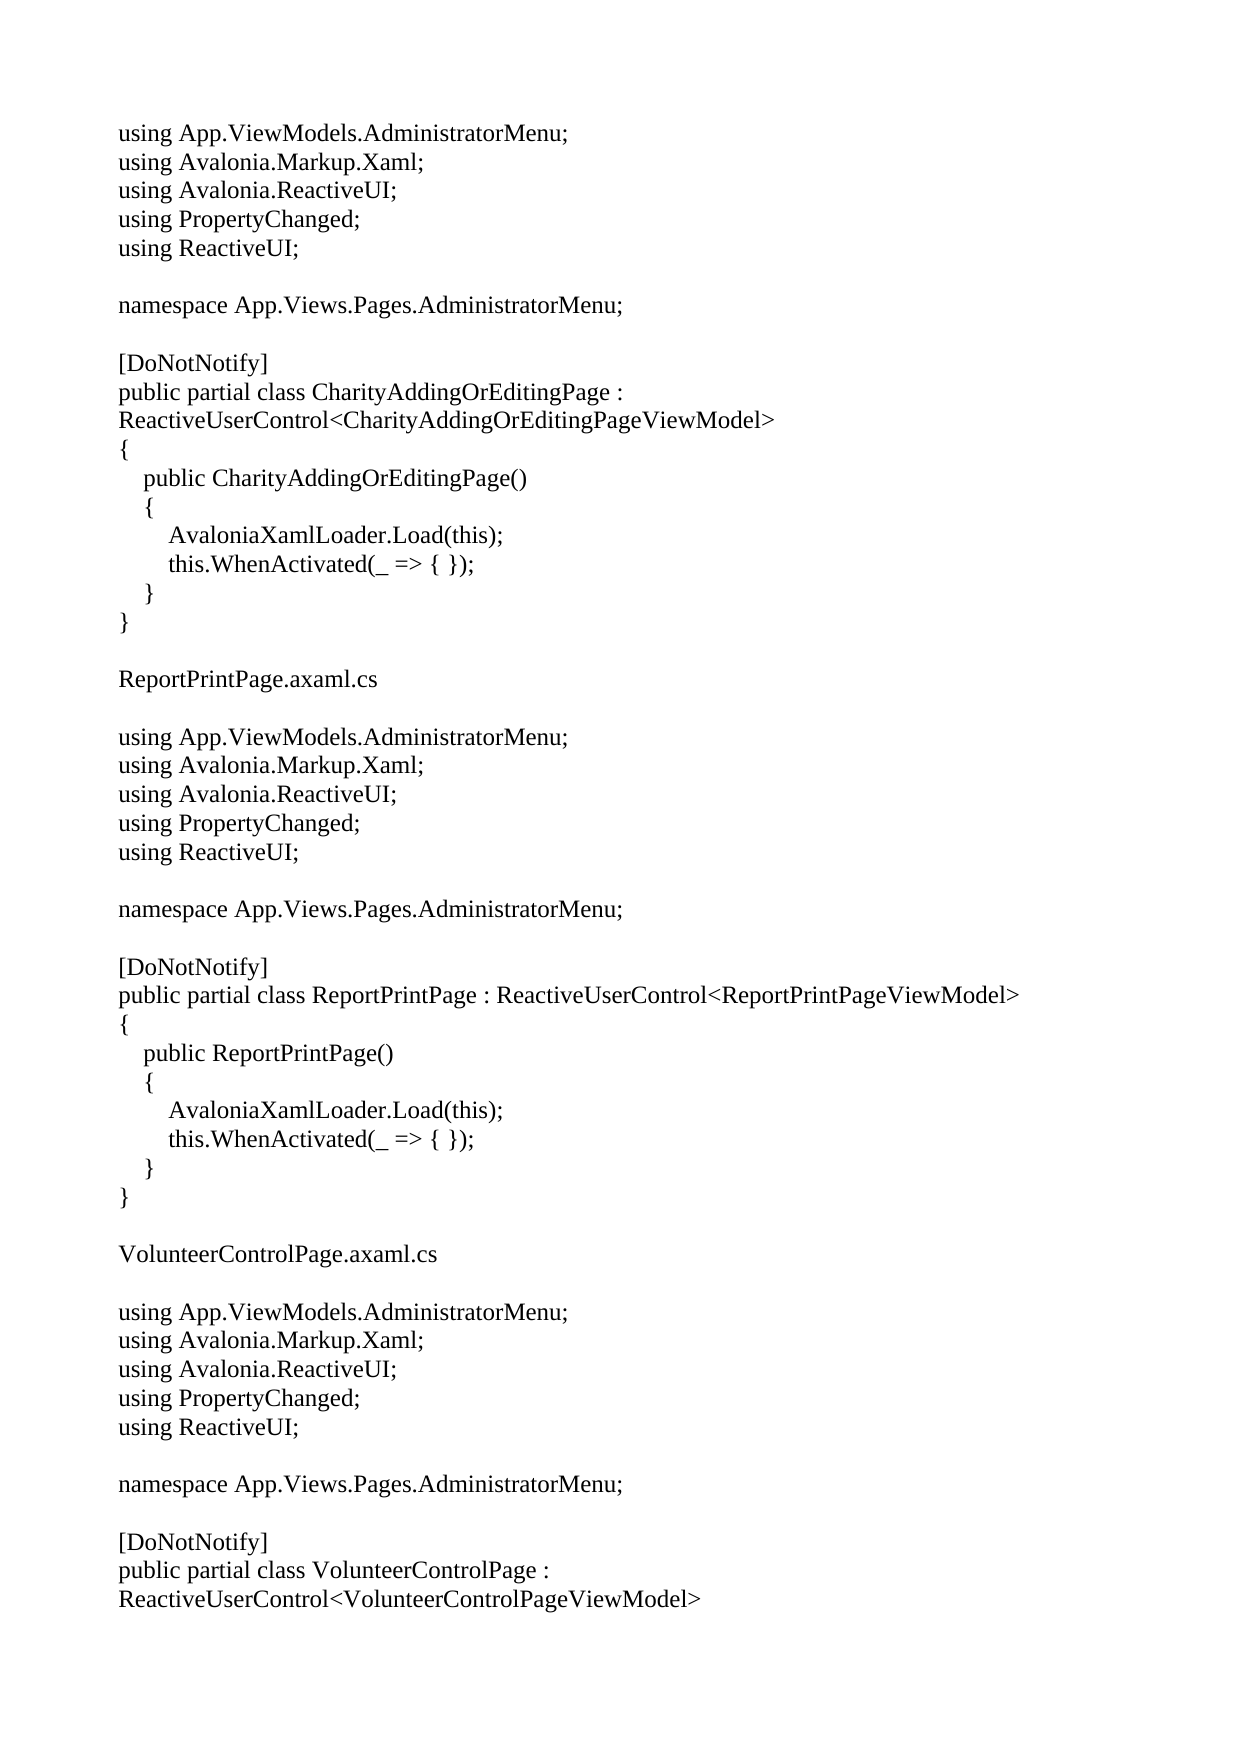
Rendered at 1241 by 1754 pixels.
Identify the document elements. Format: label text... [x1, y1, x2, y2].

subtitle using App.ViewModels.AdministratorMenu; using Avalonia.Markup.Xaml; using Avalonia.ReactiveUI; using PropertyChanged; using ReactiveUI; namespace App.Views.Pages.AdministratorMenu; [DoNotNotify] public partial class VolunteerControlPage : ReactiveUserControl<VolunteerControlPageViewModel> [118, 1297, 1122, 1613]
subtitle VolunteerControlPage.axaml.cs [118, 1239, 1122, 1297]
subtitle using App.ViewModels.AdministratorMenu; using Avalonia.Markup.Xaml; using Avalonia.ReactiveUI; using PropertyChanged; using ReactiveUI; namespace App.Views.Pages.AdministratorMenu; [DoNotNotify] public partial class ReportPrintPage : ReactiveUserControl<ReportPrintPageViewModel> { public ReportPrintPage() { AvaloniaXamlLoader.Load(this); this.WhenActivated(_ => { }); } } [118, 722, 1122, 1239]
subtitle using App.ViewModels.AdministratorMenu; using Avalonia.Markup.Xaml; using Avalonia.ReactiveUI; using PropertyChanged; using ReactiveUI; namespace App.Views.Pages.AdministratorMenu; [DoNotNotify] public partial class CharityAddingOrEditingPage : ReactiveUserControl<CharityAddingOrEditingPageViewModel> { public CharityAddingOrEditingPage() { AvaloniaXamlLoader.Load(this); this.WhenActivated(_ => { }); } } [118, 118, 1122, 664]
subtitle ReportPrintPage.axaml.cs [118, 664, 1122, 722]
